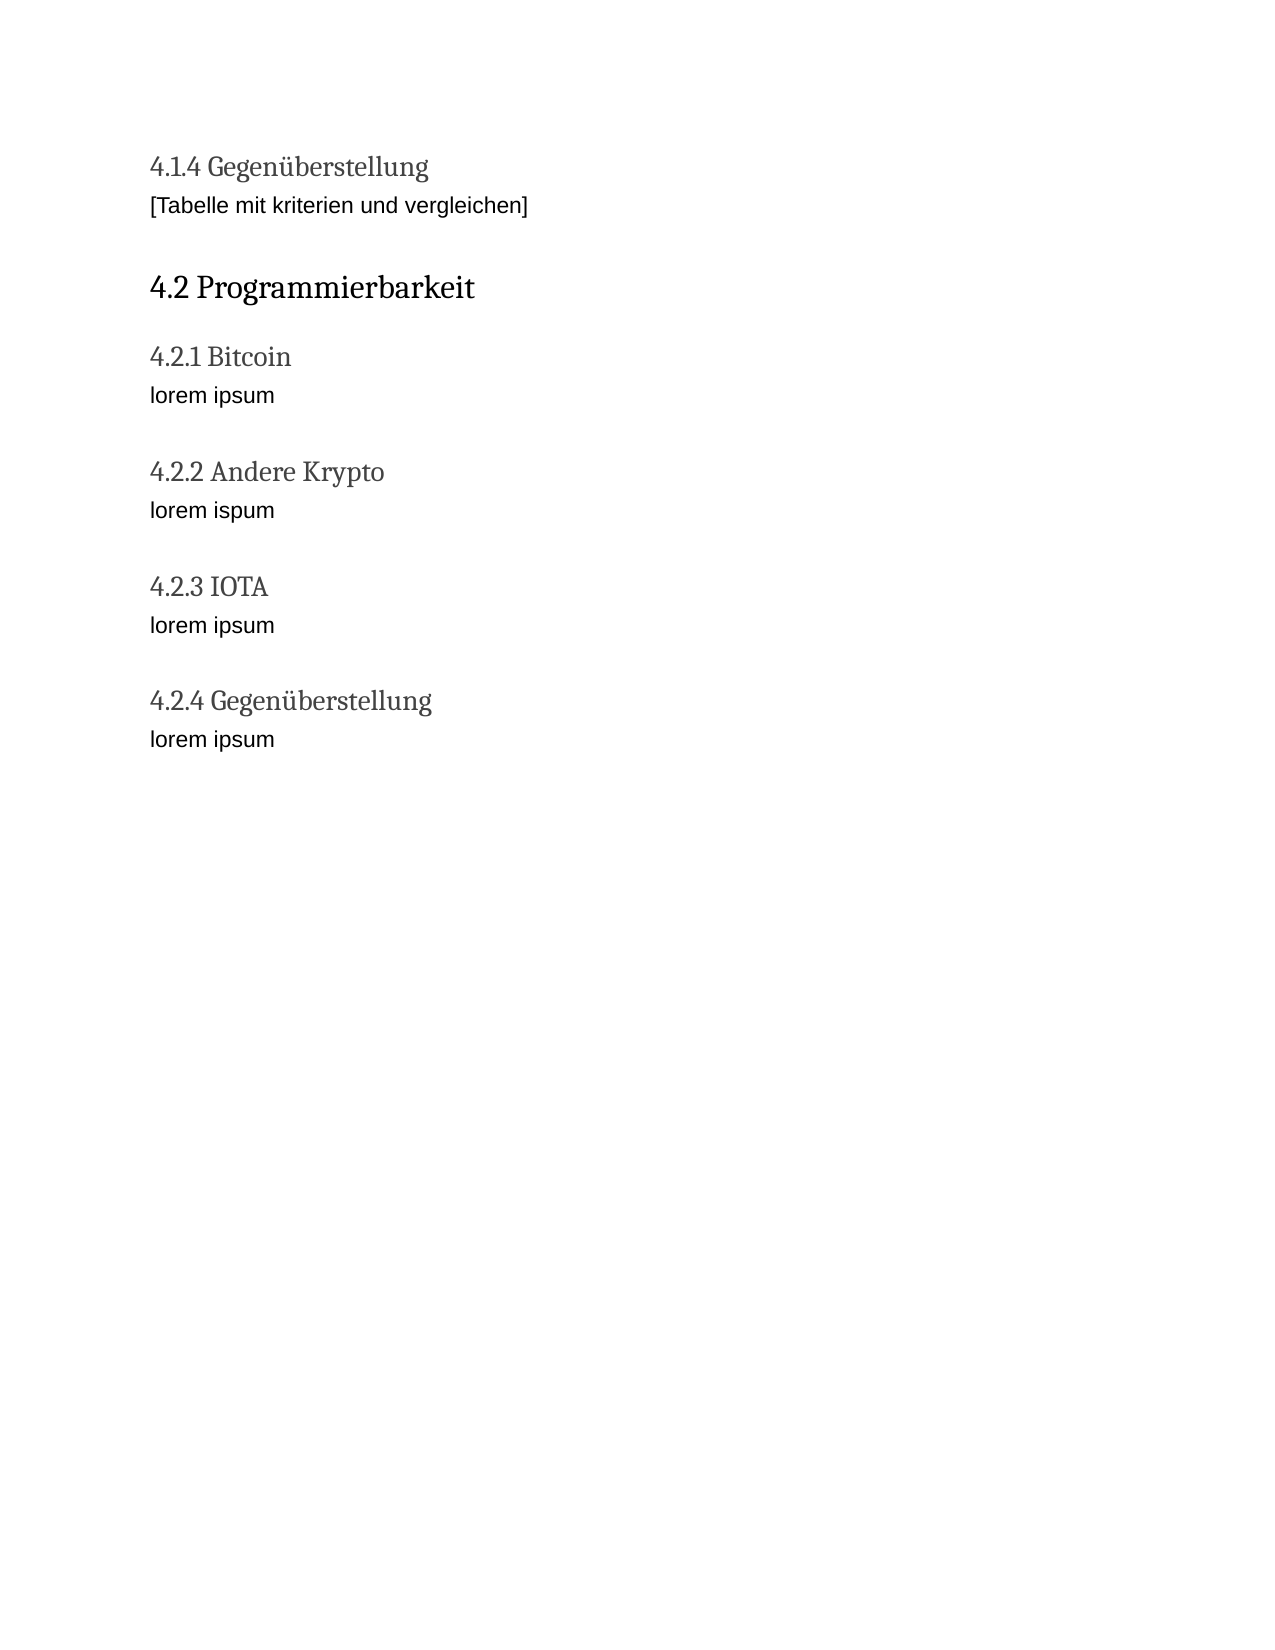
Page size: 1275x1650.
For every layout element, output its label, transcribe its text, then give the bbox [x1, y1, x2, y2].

text lorem ispum [150, 497, 1125, 523]
subtitle 4.2.3 IOTA [150, 570, 1125, 603]
text lorem ipsum [150, 726, 1125, 753]
text lorem ipsum [150, 382, 1125, 409]
subtitle 4.2.4 Gegenüberstellung [150, 684, 1125, 718]
subtitle 4.2.1 Bitcoin [150, 341, 1125, 374]
subtitle 4.1.4 Gegenüberstellung [150, 150, 1125, 183]
text [Tabelle mit kriterien und vergleichen] [150, 192, 1125, 218]
subtitle 4.2.2 Andere Krypto [150, 455, 1125, 489]
text lorem ipsum [150, 612, 1125, 638]
subtitle 4.2 Programmierbarkeit [150, 269, 1125, 307]
